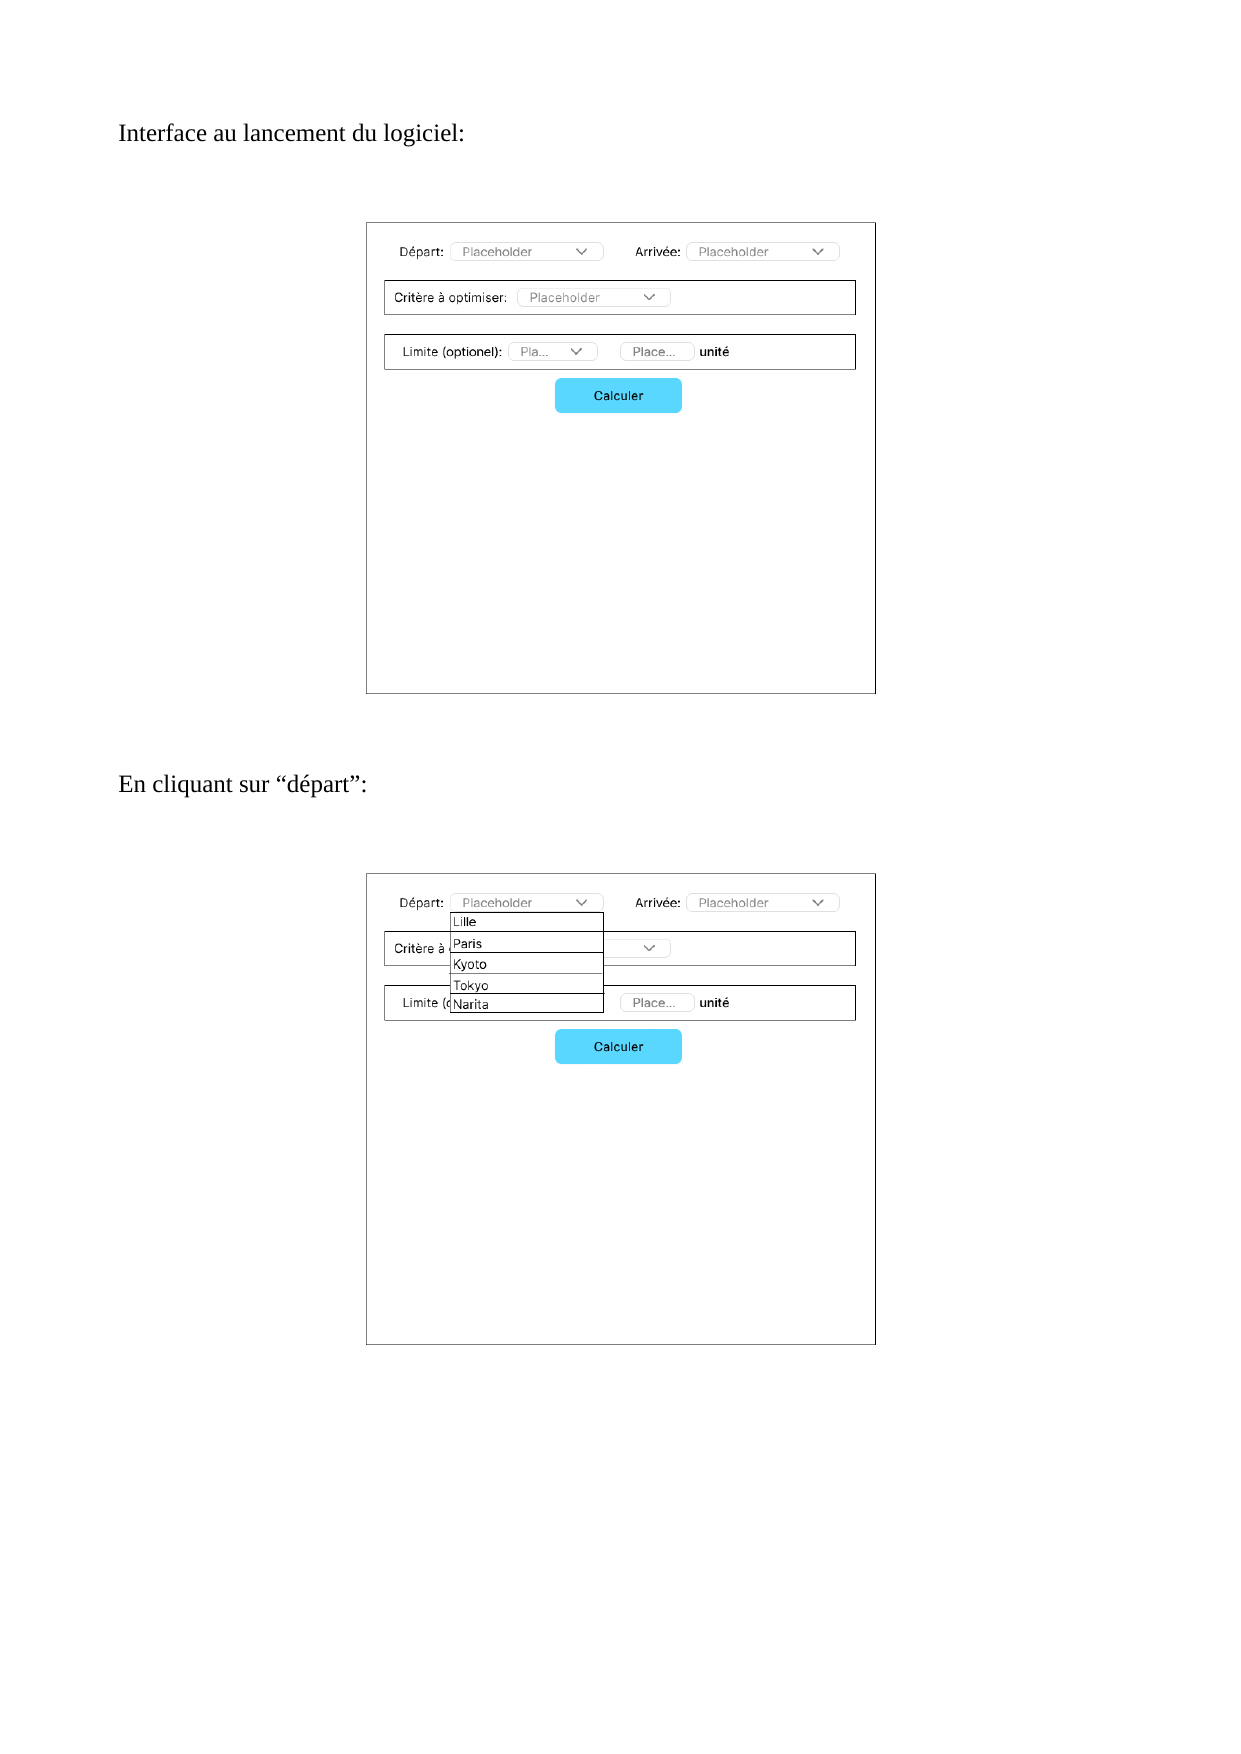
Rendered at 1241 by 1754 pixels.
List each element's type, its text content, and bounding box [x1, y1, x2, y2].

text Interface au lancement du logiciel: [118, 118, 1122, 147]
text En cliquant sur “départ”: [118, 769, 1122, 798]
picture [118, 175, 1123, 741]
picture [118, 826, 1123, 1392]
